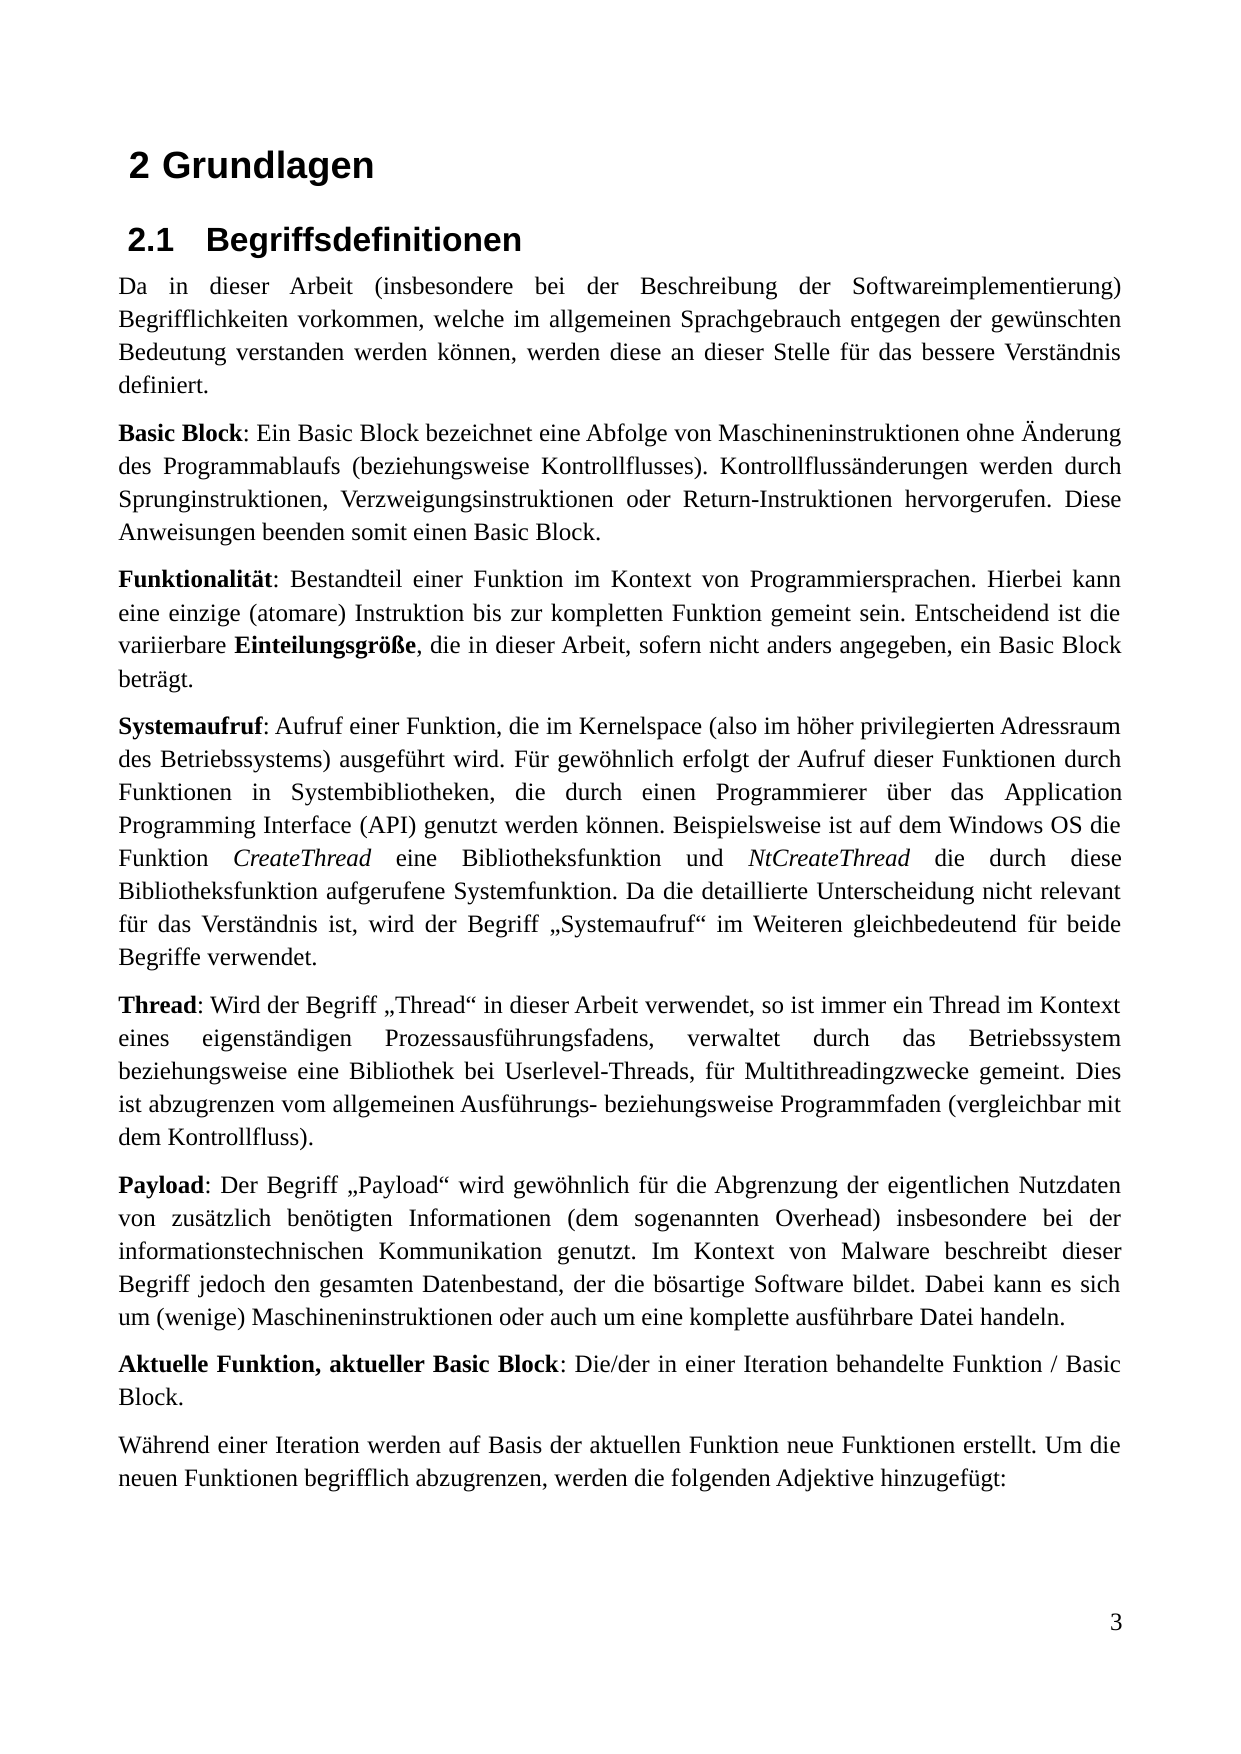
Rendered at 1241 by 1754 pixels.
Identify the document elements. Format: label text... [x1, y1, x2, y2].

subtitle Grundlagen [118, 143, 1122, 187]
text Payload: Der Begriff „Payload“ wird gewöhnlich für die Abgrenzung der eigentlichen Nutzdaten von zusätzlich benötigten Informationen (dem sogenannten Overhead) insbesondere bei der informationstechnischen Kommunikation genutzt. Im Kontext von Malware beschreibt dieser Begriff jedoch den gesamten Datenbestand, der die bösartige Software bildet. Dabei kann es sich um (wenige) Maschineninstruktionen oder auch um eine komplette ausführbare Datei handeln. [118, 1170, 1122, 1331]
text Da in dieser Arbeit (insbesondere bei der Beschreibung der Softwareimplementierung) Begrifflichkeiten vorkommen, welche im allgemeinen Sprachgebrauch entgegen der gewünschten Bedeutung verstanden werden können, werden diese an dieser Stelle für das bessere Verständnis definiert. [118, 271, 1122, 399]
text Während einer Iteration werden auf Basis der aktuellen Funktion neue Funktionen erstellt. Um die neuen Funktionen begrifflich abzugrenzen, werden die folgenden Adjektive hinzugefügt: [118, 1430, 1122, 1492]
text Funktionalität: Bestandteil einer Funktion im Kontext von Programmiersprachen. Hierbei kann eine einzige (atomare) Instruktion bis zur kompletten Funktion gemeint sein. Entscheidend ist die variierbare Einteilungsgröße, die in dieser Arbeit, sofern nicht anders angegeben, ein Basic Block beträgt. [118, 564, 1122, 692]
text Systemaufruf: Aufruf einer Funktion, die im Kernelspace (also im höher privilegierten Adressraum des Betriebssystems) ausgeführt wird. Für gewöhnlich erfolgt der Aufruf dieser Funktionen durch Funktionen in Systembibliotheken, die durch einen Programmierer über das Application Programming Interface (API) genutzt werden können. Beispielsweise ist auf dem Windows OS die Funktion CreateThread eine Bibliotheksfunktion und NtCreateThread die durch diese Bibliotheksfunktion aufgerufene Systemfunktion. Da die detaillierte Unterscheidung nicht relevant für das Verständnis ist, wird der Begriff „Systemaufruf“ im Weiteren gleichbedeutend für beide Begriffe verwendet. [118, 711, 1122, 971]
text Aktuelle Funktion, aktueller Basic Block: Die/der in einer Iteration behandelte Funktion / Basic Block. [118, 1349, 1122, 1411]
text Thread: Wird der Begriff „Thread“ in dieser Arbeit verwendet, so ist immer ein Thread im Kontext eines eigenständigen Prozessausführungsfadens, verwaltet durch das Betriebssystem beziehungsweise eine Bibliothek bei Userlevel-Threads, für Multithreadingzwecke gemeint. Dies ist abzugrenzen vom allgemeinen Ausführungs- beziehungsweise Programmfaden (vergleichbar mit dem Kontrollfluss). [118, 990, 1122, 1151]
text Basic Block: Ein Basic Block bezeichnet eine Abfolge von Maschineninstruktionen ohne Änderung des Programmablaufs (beziehungsweise Kontrollflusses). Kontrollflussänderungen werden durch Sprunginstruktionen, Verzweigungsinstruktionen oder Return-Instruktionen hervorgerufen. Diese Anweisungen beenden somit einen Basic Block. [118, 418, 1122, 546]
subtitle Begriffsdefinitionen [118, 220, 1122, 259]
